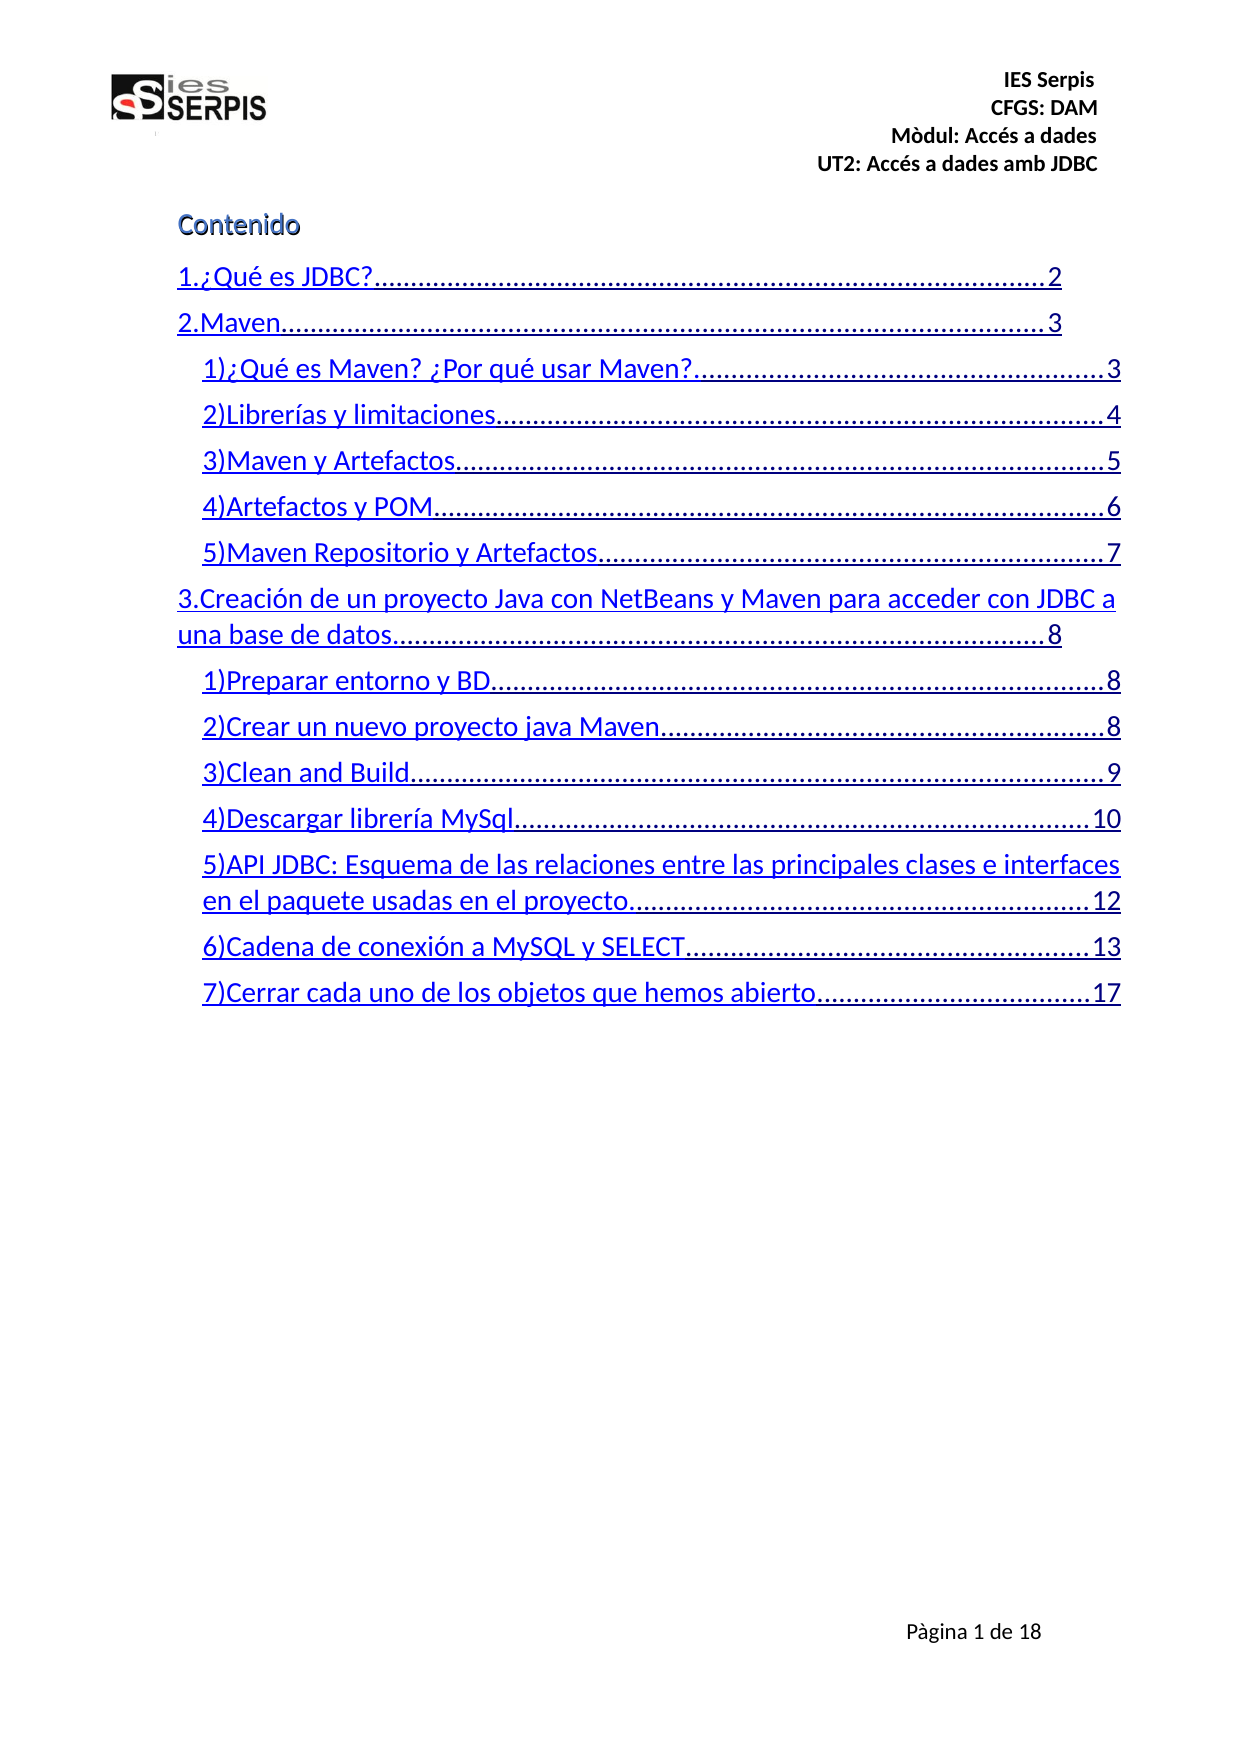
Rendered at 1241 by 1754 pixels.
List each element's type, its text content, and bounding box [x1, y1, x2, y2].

text 2) Crear un nuevo proyecto java Maven 8 [202, 708, 1122, 743]
text 3) Maven y Artefactos 5 [202, 442, 1122, 478]
text 2) Librerías y limitaciones 4 [202, 396, 1122, 432]
text 6) Cadena de conexión a MySQL y SELECT 13 [202, 928, 1122, 963]
text 4) Artefactos y POM 6 [202, 488, 1122, 524]
text 1) Preparar entorno y BD 8 [202, 662, 1122, 697]
text 5) Maven Repositorio y Artefactos 7 [202, 534, 1122, 570]
text 1) ¿Qué es Maven? ¿Por qué usar Maven?. 3 [202, 350, 1122, 386]
text 3. Creación de un proyecto Java con NetBeans y Maven para acceder con JDBC a una base de datos. 8 [177, 580, 1122, 651]
text 2. Maven 3 [177, 304, 1122, 339]
text 5) API JDBC: Esquema de las relaciones entre las principales clases e interfaces en el paquete usadas en el proyecto. 12 [202, 846, 1122, 917]
text Contenido [177, 206, 1122, 241]
text 4) Descargar librería MySql 10 [202, 800, 1122, 836]
text 1. ¿Qué es JDBC? 2 [177, 258, 1122, 293]
text 7) Cerrar cada uno de los objetos que hemos abierto 17 [202, 974, 1122, 1009]
text 3) Clean and Build 9 [202, 754, 1122, 789]
